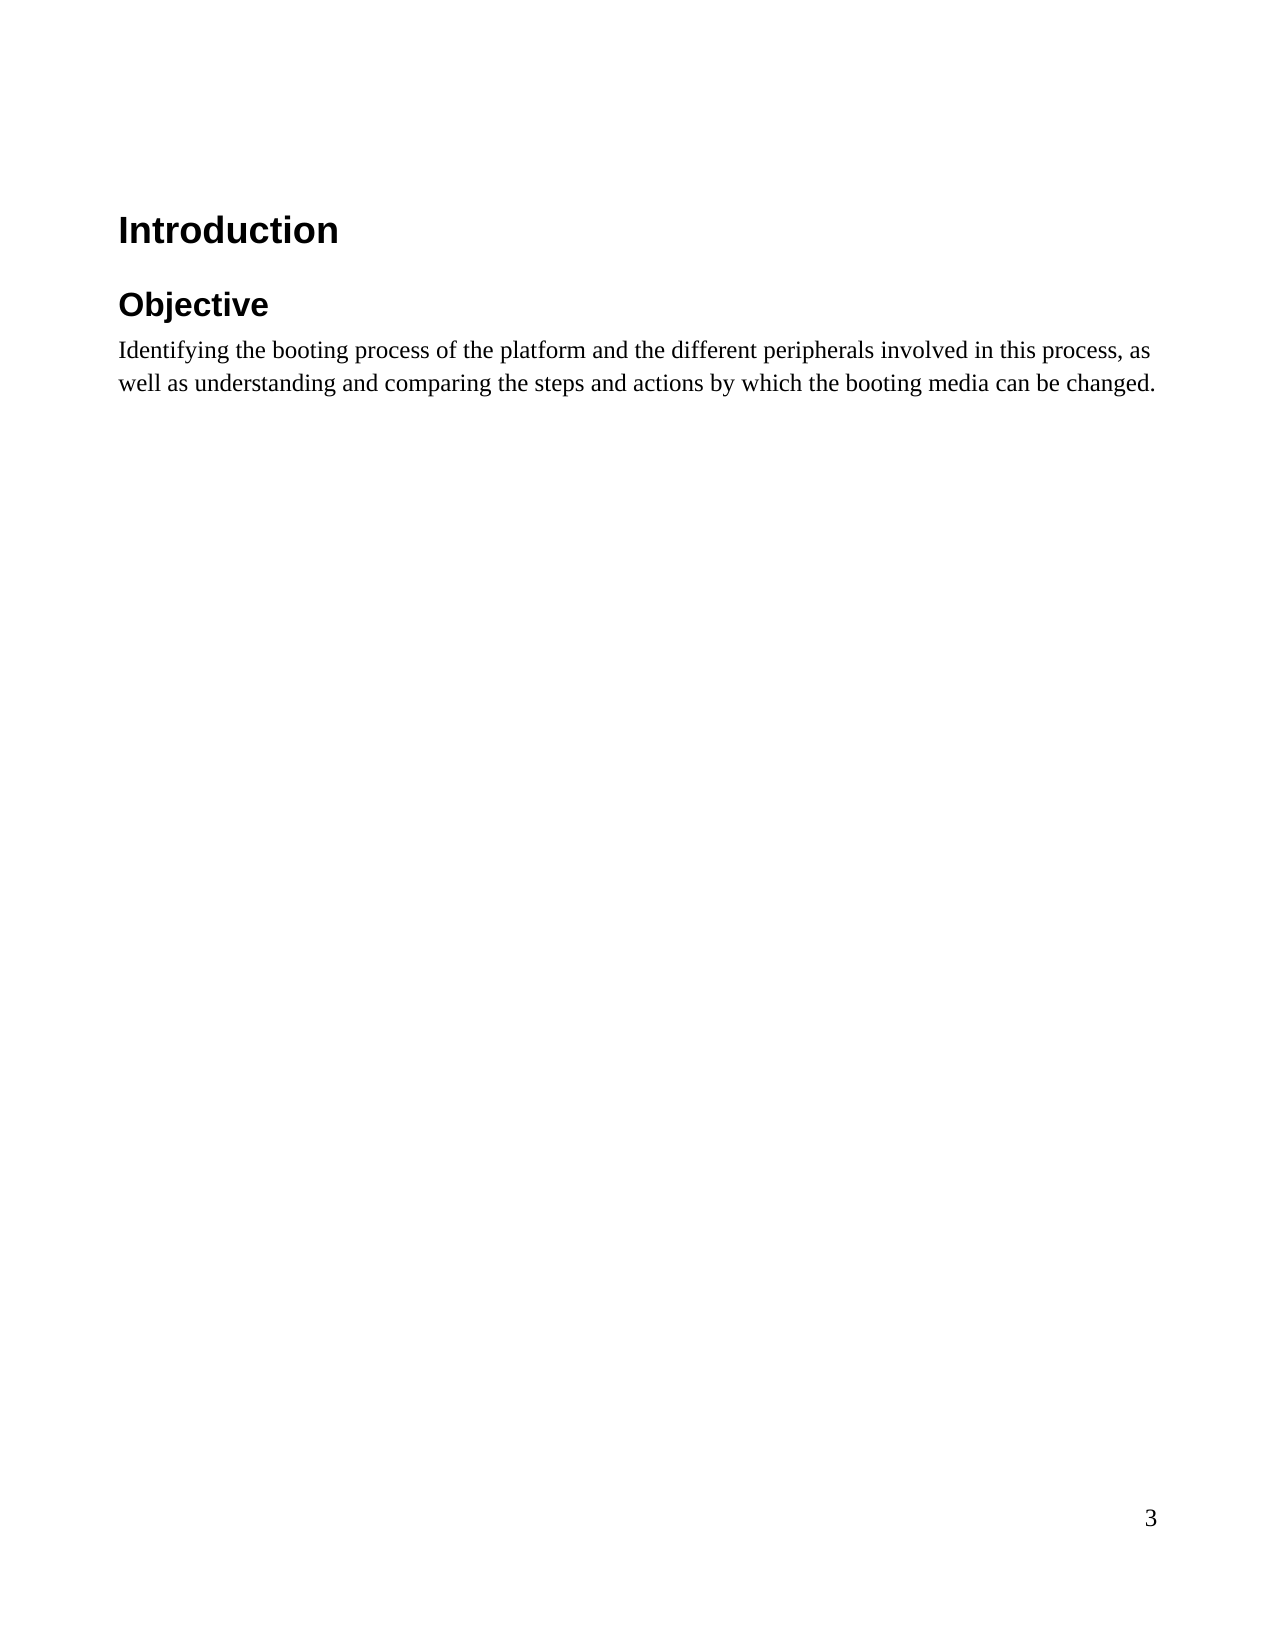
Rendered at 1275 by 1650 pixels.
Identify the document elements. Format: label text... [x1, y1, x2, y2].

subtitle Introduction [118, 207, 1157, 251]
subtitle Objective [118, 284, 1157, 323]
text Identifying the booting process of the platform and the different peripherals involved in this process, as well as understanding and comparing the steps and actions by which the booting media can be changed. [118, 336, 1157, 397]
